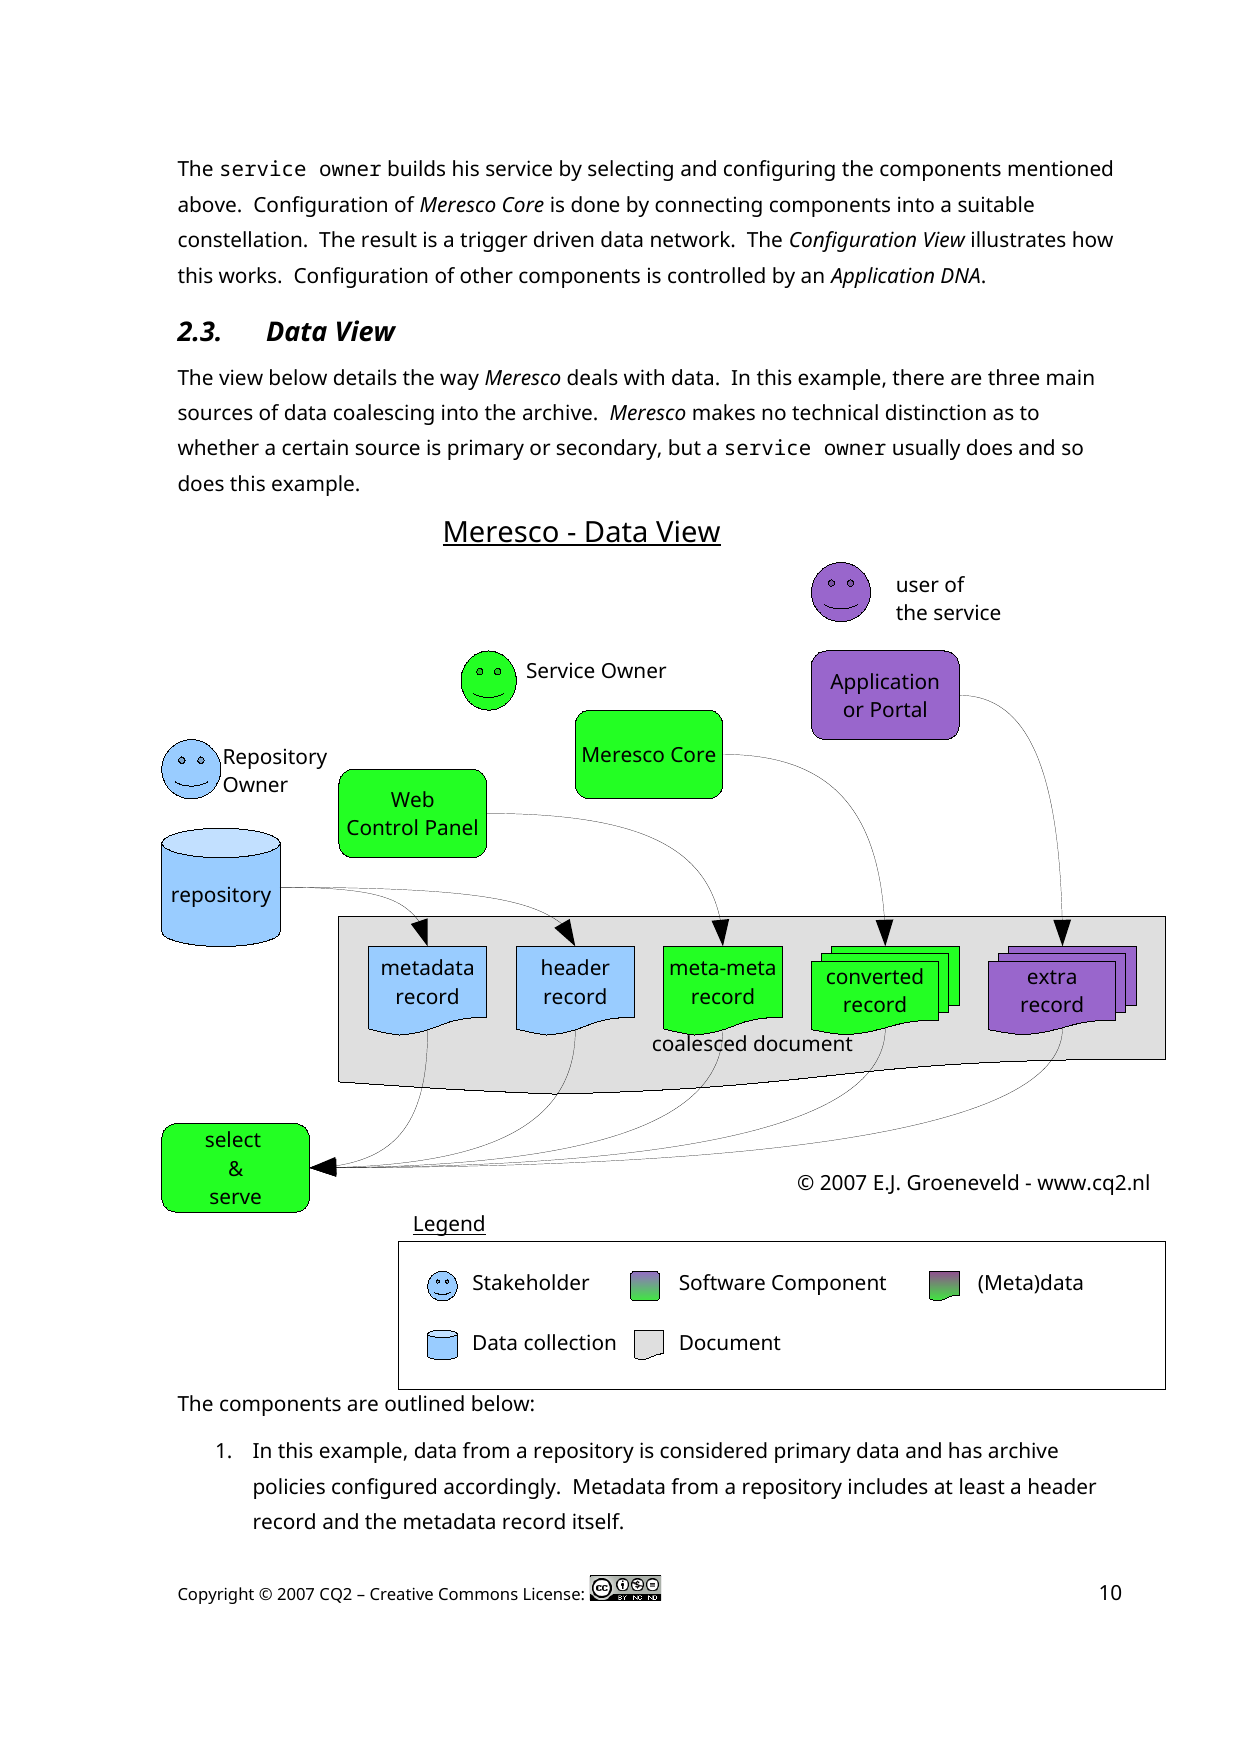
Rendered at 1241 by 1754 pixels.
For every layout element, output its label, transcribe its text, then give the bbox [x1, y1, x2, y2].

text The service owner builds his service by selecting and configuring the components mentioned above. Configuration of Meresco Core is done by connecting components into a suitable constellation. The result is a trigger driven data network. The Configuration View illustrates how this works. Configuration of other components is controlled by an Application DNA. [177, 148, 1122, 289]
picture [589, 1575, 662, 1601]
text The components are outlined below: [337, 888, 547, 916]
text The components are outlined below: [383, 1088, 699, 1166]
text The components are outlined below: [177, 888, 421, 1167]
text The components are outlined below: [508, 1061, 1049, 1164]
text The view below details the way Meresco deals with data. In this example, there are three main sources of data coalescing into the archive. Meresco makes no technical distinction as to whether a certain source is primary or secondary, but a service owner usually does and so does this example. [177, 356, 1122, 497]
text The components are outlined below: [440, 1072, 867, 1165]
text The components are outlined below: [399, 1242, 1122, 1389]
list In this example, data from a repository is considered primary data and has archive policies configured accordingly. Metadata from a repository includes at least a header record and the metadata record itself. [215, 1429, 1122, 1536]
text The components are outlined below: [337, 1088, 555, 1167]
subtitle Data View [177, 313, 1122, 350]
text The components are outlined below: [177, 1060, 1122, 1418]
text The components are outlined below: [177, 509, 1122, 916]
